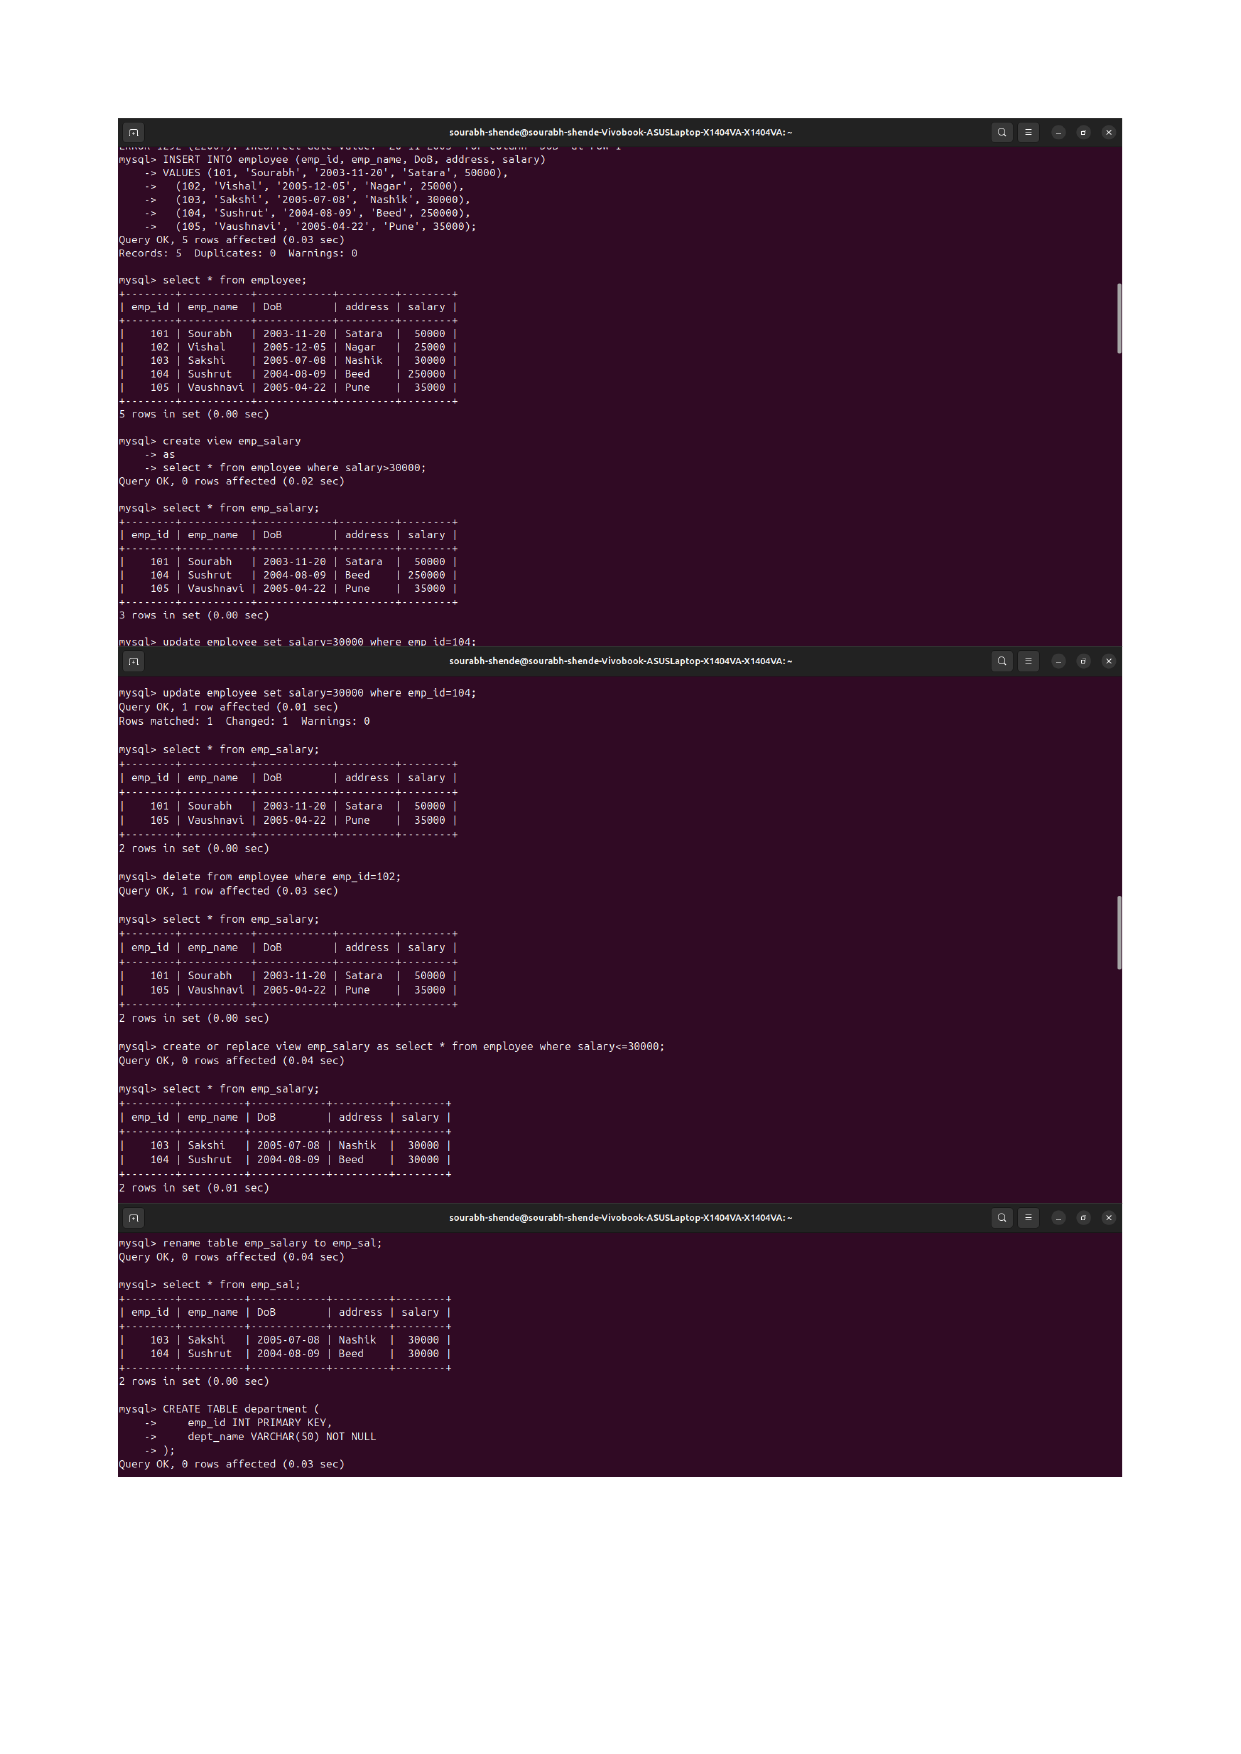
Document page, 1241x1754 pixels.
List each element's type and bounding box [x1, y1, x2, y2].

picture [118, 118, 1123, 1477]
